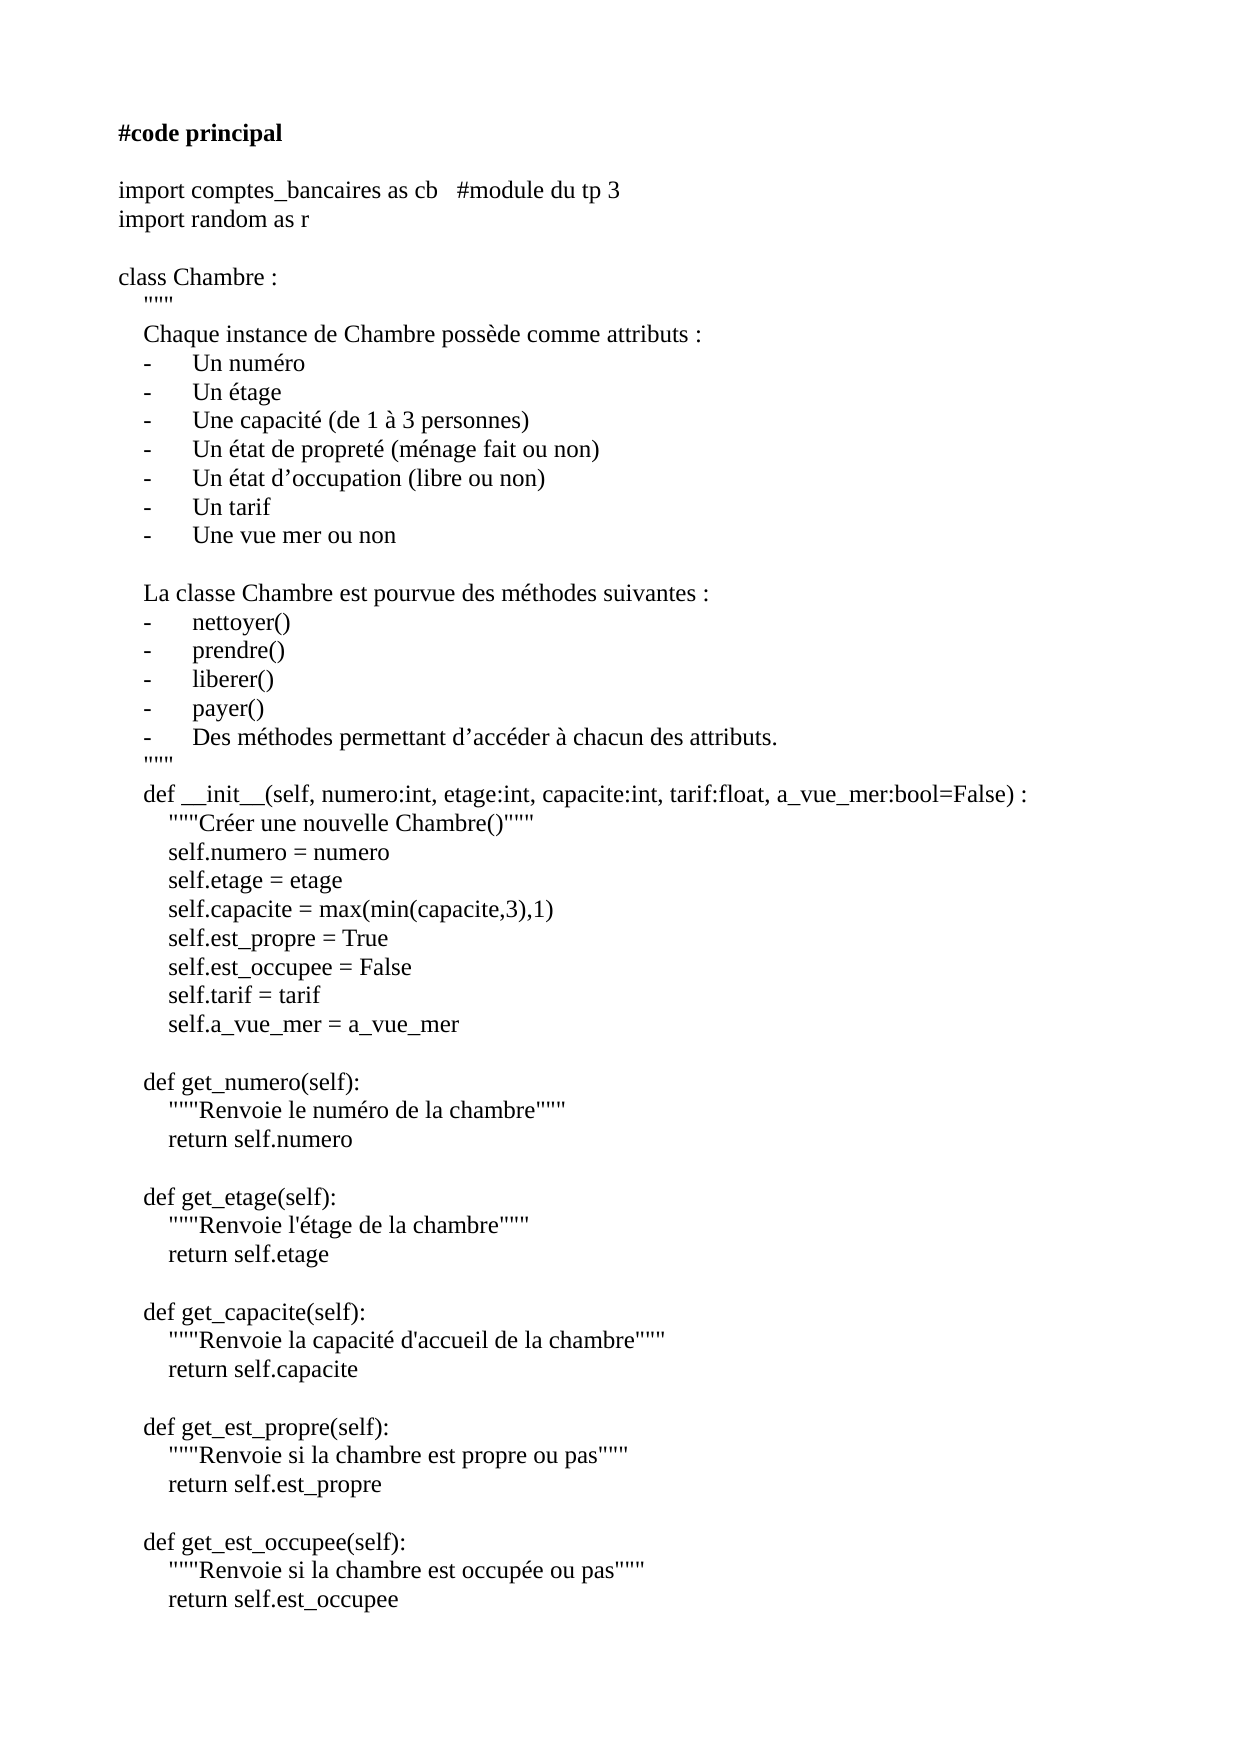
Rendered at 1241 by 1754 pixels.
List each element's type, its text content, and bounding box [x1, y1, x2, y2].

text class Chambre : [118, 262, 1122, 291]
text return self.etage [118, 1239, 1122, 1268]
text """Créer une nouvelle Chambre()""" [118, 808, 1122, 837]
text - Un état de propreté (ménage fait ou non) [118, 434, 1122, 463]
text - Un état d’occupation (libre ou non) [118, 463, 1122, 492]
text def get_numero(self): [118, 1067, 1122, 1096]
text - Un tarif [118, 492, 1122, 521]
text def __init__(self, numero:int, etage:int, capacite:int, tarif:float, a_vue_mer:bool=False) : [118, 779, 1122, 808]
text return self.est_propre [118, 1469, 1122, 1498]
text Chaque instance de Chambre possède comme attributs : [118, 319, 1122, 348]
text self.a_vue_mer = a_vue_mer [118, 1009, 1122, 1038]
text - Un étage [118, 377, 1122, 406]
text def get_etage(self): [118, 1182, 1122, 1211]
text self.est_occupee = False [118, 952, 1122, 981]
text """Renvoie si la chambre est occupée ou pas""" [118, 1556, 1122, 1584]
text - Des méthodes permettant d’accéder à chacun des attributs. [118, 722, 1122, 751]
text import random as r [118, 204, 1122, 233]
text - payer() [118, 693, 1122, 722]
text - prendre() [118, 636, 1122, 664]
text """Renvoie la capacité d'accueil de la chambre""" [118, 1326, 1122, 1354]
text La classe Chambre est pourvue des méthodes suivantes : [118, 578, 1122, 607]
text """ [118, 751, 1122, 779]
text self.capacite = max(min(capacite,3),1) [118, 894, 1122, 923]
text self.etage = etage [118, 866, 1122, 894]
text return self.numero [118, 1124, 1122, 1153]
text - Un numéro [118, 348, 1122, 377]
text - Une capacité (de 1 à 3 personnes) [118, 406, 1122, 434]
text - nettoyer() [118, 607, 1122, 636]
text """Renvoie le numéro de la chambre""" [118, 1096, 1122, 1124]
text - Une vue mer ou non [118, 521, 1122, 549]
text self.numero = numero [118, 837, 1122, 866]
text return self.capacite [118, 1354, 1122, 1383]
text self.tarif = tarif [118, 981, 1122, 1009]
text self.est_propre = True [118, 923, 1122, 952]
text #code principal [118, 118, 1122, 147]
text """Renvoie si la chambre est propre ou pas""" [118, 1441, 1122, 1469]
text def get_est_propre(self): [118, 1412, 1122, 1441]
text def get_capacite(self): [118, 1297, 1122, 1326]
text - liberer() [118, 664, 1122, 693]
text return self.est_occupee [118, 1584, 1122, 1613]
text import comptes_bancaires as cb #module du tp 3 [118, 176, 1122, 204]
text """Renvoie l'étage de la chambre""" [118, 1211, 1122, 1239]
text """ [118, 291, 1122, 319]
text def get_est_occupee(self): [118, 1527, 1122, 1556]
